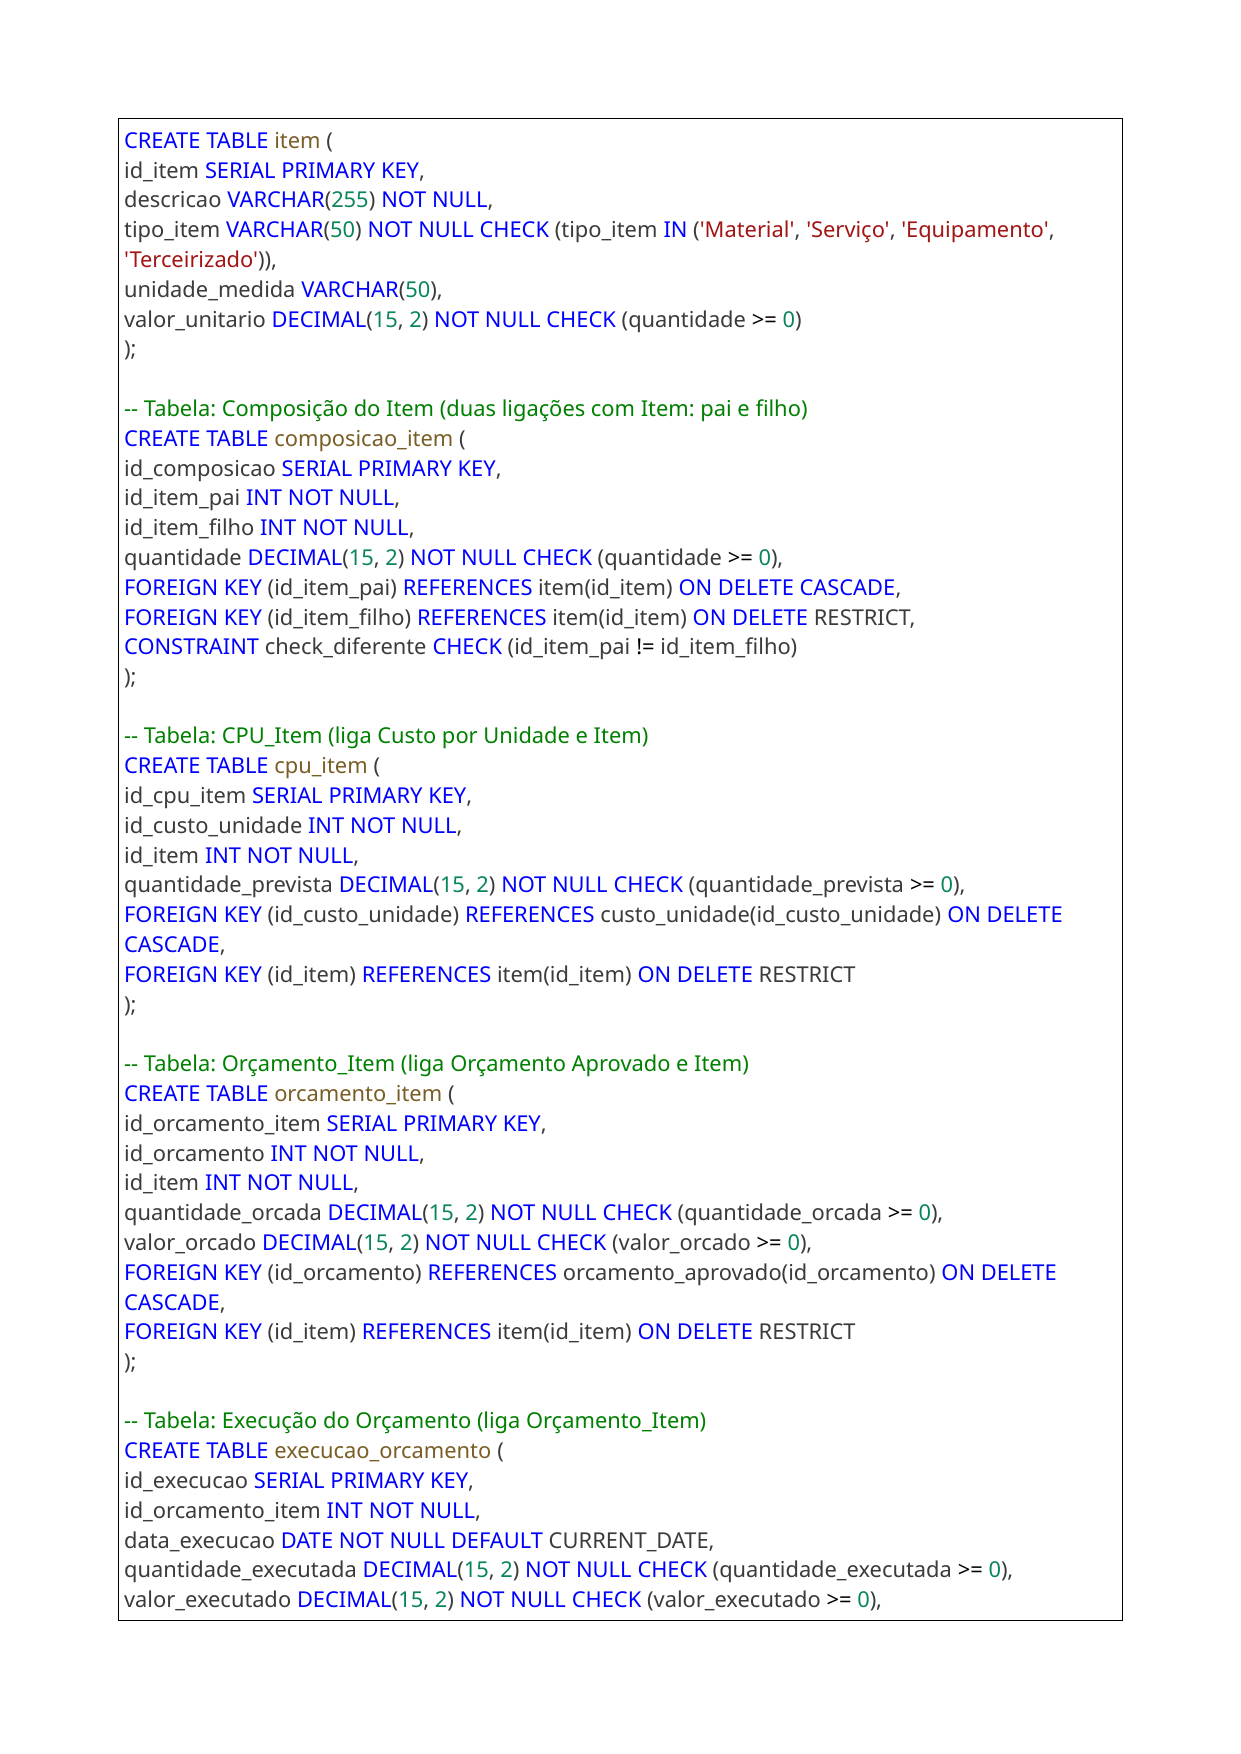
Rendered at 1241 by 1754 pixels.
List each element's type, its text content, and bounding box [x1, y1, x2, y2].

table_header CREATE TABLE item ( id_item SERIAL PRIMARY KEY, descricao VARCHAR(255) NOT NULL, tipo_item VARCHAR(50) NOT NULL CHECK (tipo_item IN ('Material', 'Serviço', 'Equipamento', 'Terceirizado')), unidade_medida VARCHAR(50), valor_unitario DECIMAL(15, 2) NOT NULL CHECK (quantidade >= 0) ); -- Tabela: Composição do Item (duas ligações com Item: pai e filho) CREATE TABLE composicao_item ( id_composicao SERIAL PRIMARY KEY, id_item_pai INT NOT NULL, id_item_filho INT NOT NULL, quantidade DECIMAL(15, 2) NOT NULL CHECK (quantidade >= 0), FOREIGN KEY (id_item_pai) REFERENCES item(id_item) ON DELETE CASCADE, FOREIGN KEY (id_item_filho) REFERENCES item(id_item) ON DELETE RESTRICT, CONSTRAINT check_diferente CHECK (id_item_pai != id_item_filho) ); -- Tabela: CPU_Item (liga Custo por Unidade e Item) CREATE TABLE cpu_item ( id_cpu_item SERIAL PRIMARY KEY, id_custo_unidade INT NOT NULL, id_item INT NOT NULL, quantidade_prevista DECIMAL(15, 2) NOT NULL CHECK (quantidade_prevista >= 0), FOREIGN KEY (id_custo_unidade) REFERENCES custo_unidade(id_custo_unidade) ON DELETE CASCADE, FOREIGN KEY (id_item) REFERENCES item(id_item) ON DELETE RESTRICT ); -- Tabela: Orçamento_Item (liga Orçamento Aprovado e Item) CREATE TABLE orcamento_item ( id_orcamento_item SERIAL PRIMARY KEY, id_orcamento INT NOT NULL, id_item INT NOT NULL, quantidade_orcada DECIMAL(15, 2) NOT NULL CHECK (quantidade_orcada >= 0), valor_orcado DECIMAL(15, 2) NOT NULL CHECK (valor_orcado >= 0), FOREIGN KEY (id_orcamento) REFERENCES orcamento_aprovado(id_orcamento) ON DELETE CASCADE, FOREIGN KEY (id_item) REFERENCES item(id_item) ON DELETE RESTRICT ); -- Tabela: Execução do Orçamento (liga Orçamento_Item) CREATE TABLE execucao_orcamento ( id_execucao SERIAL PRIMARY KEY, id_orcamento_item INT NOT NULL, data_execucao DATE NOT NULL DEFAULT CURRENT_DATE, quantidade_executada DECIMAL(15, 2) NOT NULL CHECK (quantidade_executada >= 0), valor_executado DECIMAL(15, 2) NOT NULL CHECK (valor_executado >= 0), [119, 119, 1122, 1620]
